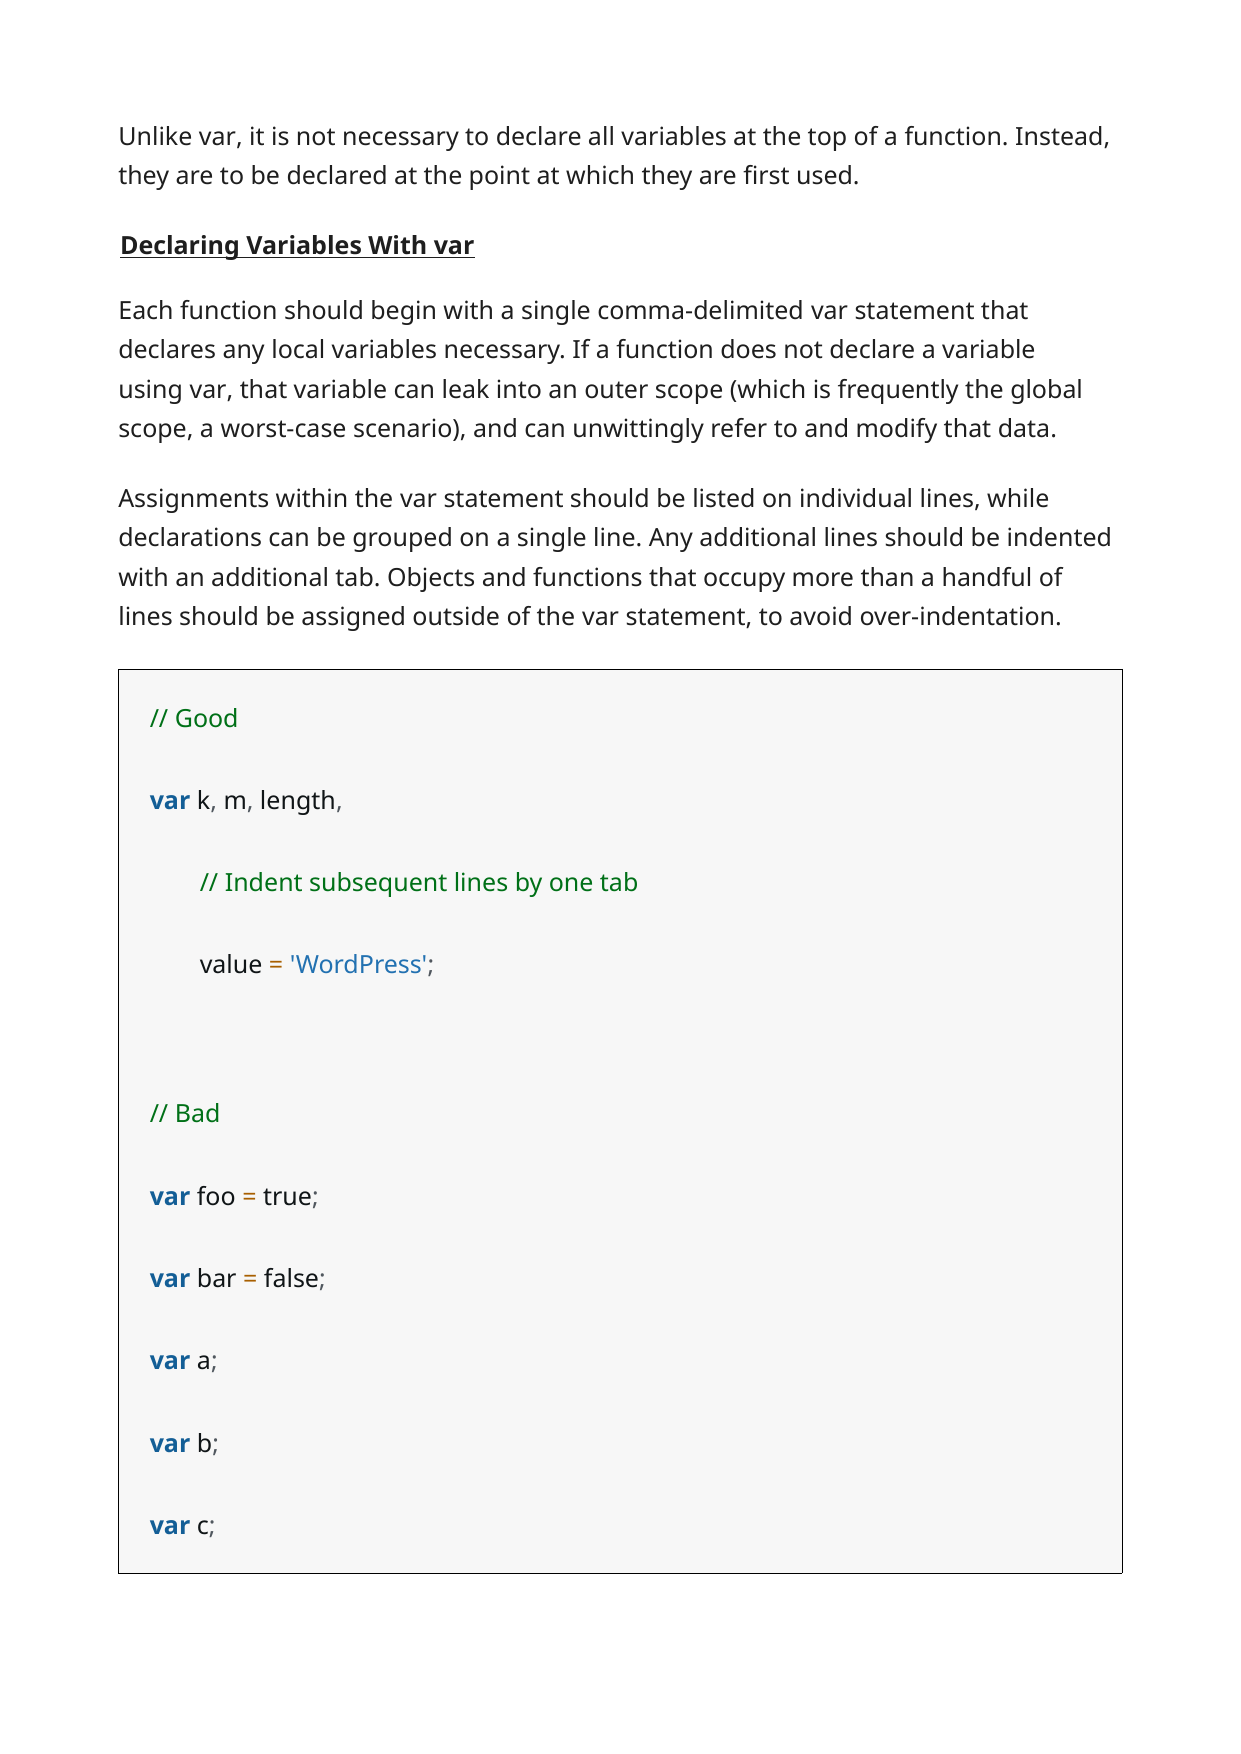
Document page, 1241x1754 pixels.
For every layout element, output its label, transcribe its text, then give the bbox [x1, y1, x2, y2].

text var bar = false; [119, 1229, 1122, 1295]
text var b; [119, 1394, 1122, 1459]
text Unlike var, it is not necessary to declare all variables at the top of a function. Instead, they are to be declared at the point at which they are first used. [118, 118, 1122, 191]
text var c; [119, 1476, 1122, 1573]
text Each function should begin with a single comma-delimited var statement that declares any local variables necessary. If a function does not declare a variable using var, that variable can leak into an outer scope (which is frequently the global scope, a worst-case scenario), and can unwittingly refer to and modify that data. [118, 293, 1122, 444]
text Assignments within the var statement should be listed on individual lines, while declarations can be grouped on a single line. Any additional lines should be indented with an additional tab. Objects and functions that occupy more than a handful of lines should be assigned outside of the var statement, to avoid over-indentation. [118, 481, 1122, 632]
text var k, m, length, [119, 751, 1122, 817]
text value = 'WordPress'; [119, 916, 1122, 981]
text // Bad [119, 1065, 1122, 1130]
text // Indent subsequent lines by one tab [119, 833, 1122, 899]
text // Good [119, 670, 1122, 734]
subtitle Declaring Variables With var [118, 228, 1122, 262]
text var foo = true; [119, 1147, 1122, 1212]
text var a; [119, 1312, 1122, 1377]
